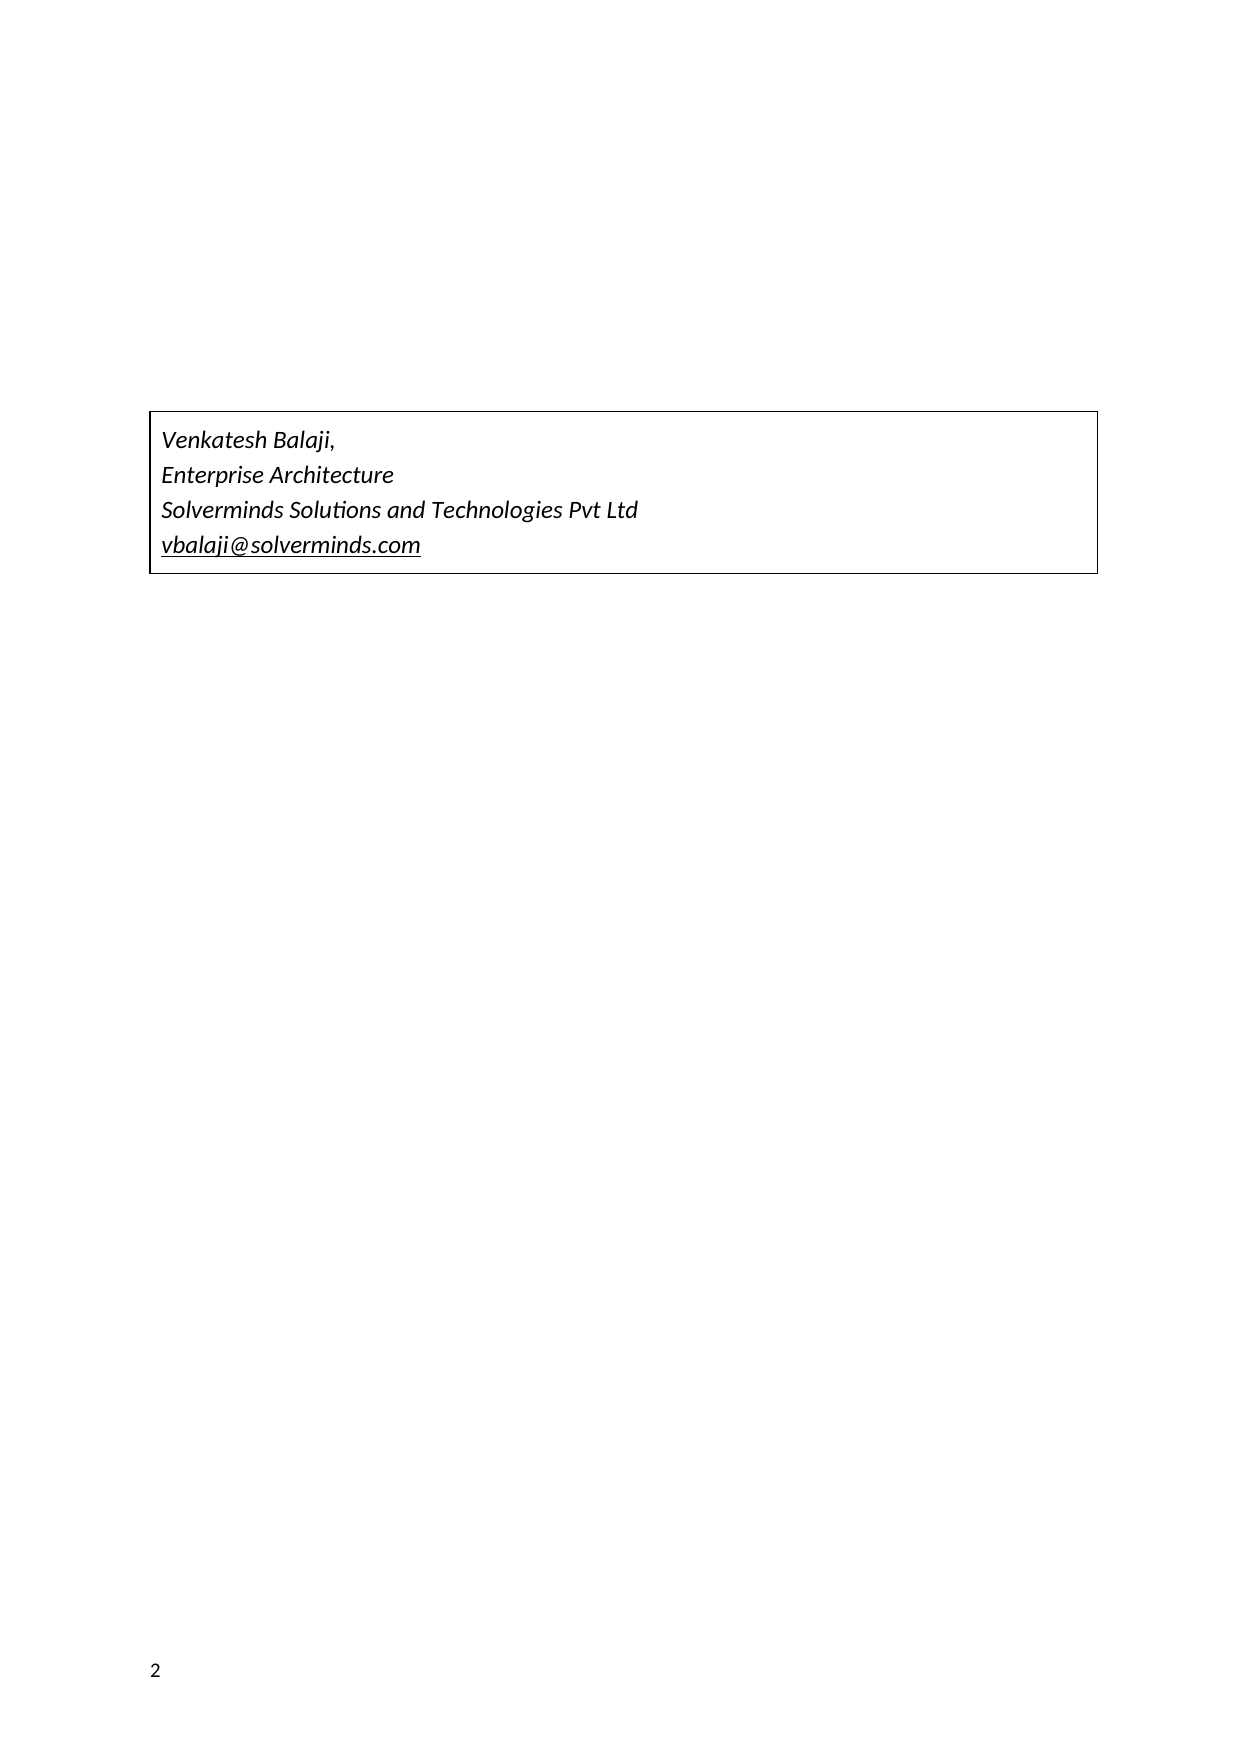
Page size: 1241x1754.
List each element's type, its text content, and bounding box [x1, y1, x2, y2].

text Key Contacts [150, 313, 1090, 370]
table_header Venkatesh Balaji, Enterprise Architecture Solverminds Solutions and Technologies Pvt Ltd vbalaji@solverminds.com [151, 412, 1097, 573]
